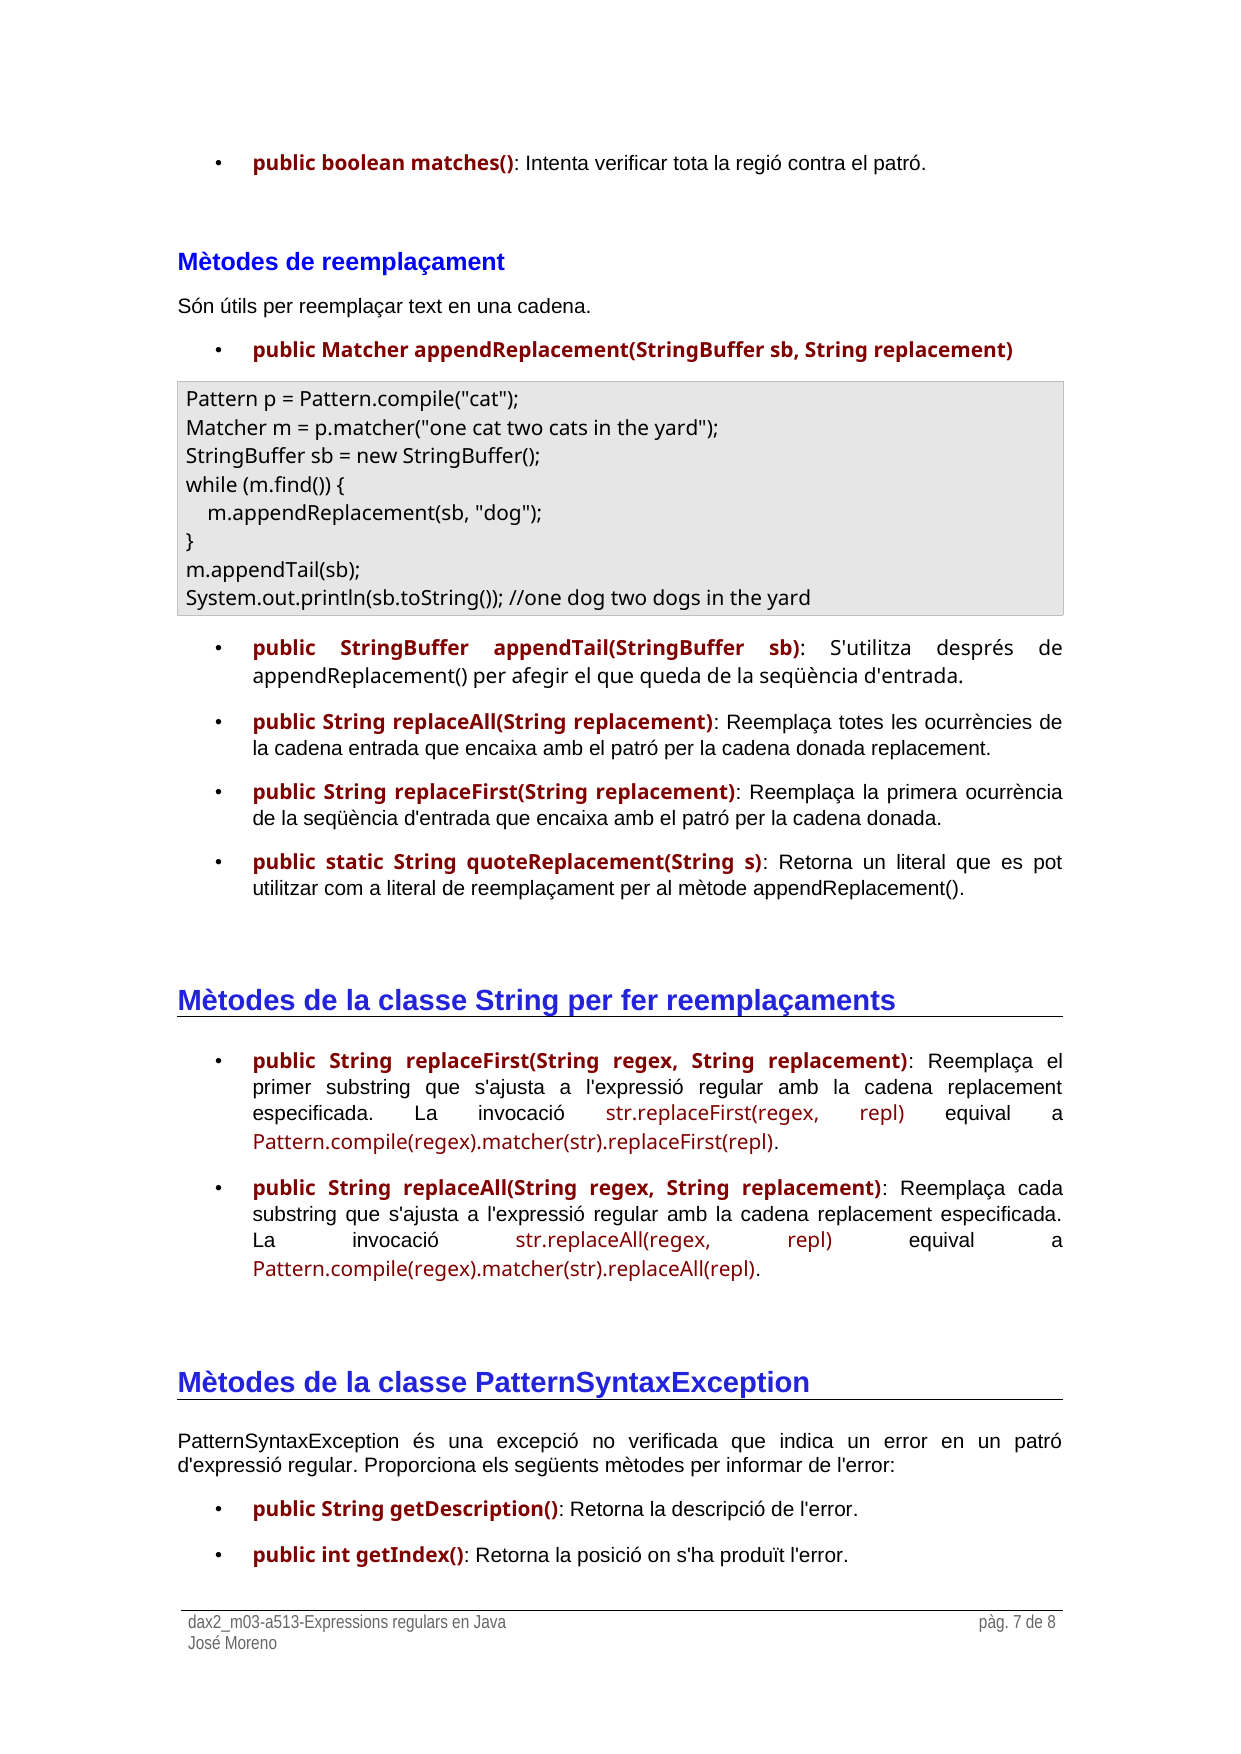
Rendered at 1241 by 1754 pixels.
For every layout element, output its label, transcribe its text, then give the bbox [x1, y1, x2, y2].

list public String replaceAll(String replacement): Reemplaça totes les ocurrències de la cadena entrada que encaixa amb el patró per la cadena donada replacement. [215, 707, 1063, 760]
list public Matcher appendReplacement(StringBuffer sb, String replacement) [215, 335, 1063, 364]
text Matcher m = p.matcher("one cat two cats in the yard"); [178, 410, 1063, 438]
list public String replaceFirst(String replacement): Reemplaça la primera ocurrència de la seqüència d'entrada que encaixa amb el patró per la cadena donada. [215, 777, 1063, 830]
list public StringBuffer appendTail(StringBuffer sb): S'utilitza després de appendReplacement() per afegir el que queda de la seqüència d'entrada. [215, 633, 1063, 689]
text while (m.find()) { [178, 467, 1063, 495]
text m.appendTail(sb); [178, 552, 1063, 581]
text m.appendReplacement(sb, "dog"); [178, 495, 1063, 524]
list public String replaceFirst(String regex, String replacement): Reemplaça el primer substring que s'ajusta a l'expressió regular amb la cadena replacement especificada. La invocació str.replaceFirst(regex, repl) equival a Pattern.compile(regex).matcher(str).replaceFirst(repl). [215, 1046, 1063, 1155]
list public String replaceAll(String regex, String replacement): Reemplaça cada substring que s'ajusta a l'expressió regular amb la cadena replacement especificada. La invocació str.replaceAll(regex, repl) equival a Pattern.compile(regex).matcher(str).replaceAll(repl). [215, 1173, 1063, 1282]
list public static String quoteReplacement(String s): Retorna un literal que es pot utilitzar com a literal de reemplaçament per al mètode appendReplacement(). [215, 847, 1063, 900]
list public boolean matches(): Intenta verificar tota la regió contra el patró. [215, 148, 1063, 176]
subtitle Mètodes de reemplaçament [177, 247, 1063, 276]
text StringBuffer sb = new StringBuffer(); [178, 438, 1063, 467]
subtitle Mètodes de la classe PatternSyntaxException [177, 1365, 1063, 1399]
text Són útils per reemplaçar text en una cadena. [177, 294, 1063, 318]
text } [178, 524, 1063, 552]
text Pattern p = Pattern.compile("cat"); [178, 382, 1063, 410]
text System.out.println(sb.toString()); //one dog two dogs in the yard [178, 581, 1063, 615]
list public String getDescription(): Retorna la descripció de l'error. [215, 1494, 1063, 1522]
text PatternSyntaxException és una excepció no verificada que indica un error en un patró d'expressió regular. Proporciona els següents mètodes per informar de l'error: [177, 1428, 1063, 1476]
subtitle Mètodes de la classe String per fer reemplaçaments [177, 983, 1063, 1016]
list public int getIndex(): Retorna la posició on s'ha produït l'error. [215, 1540, 1063, 1569]
